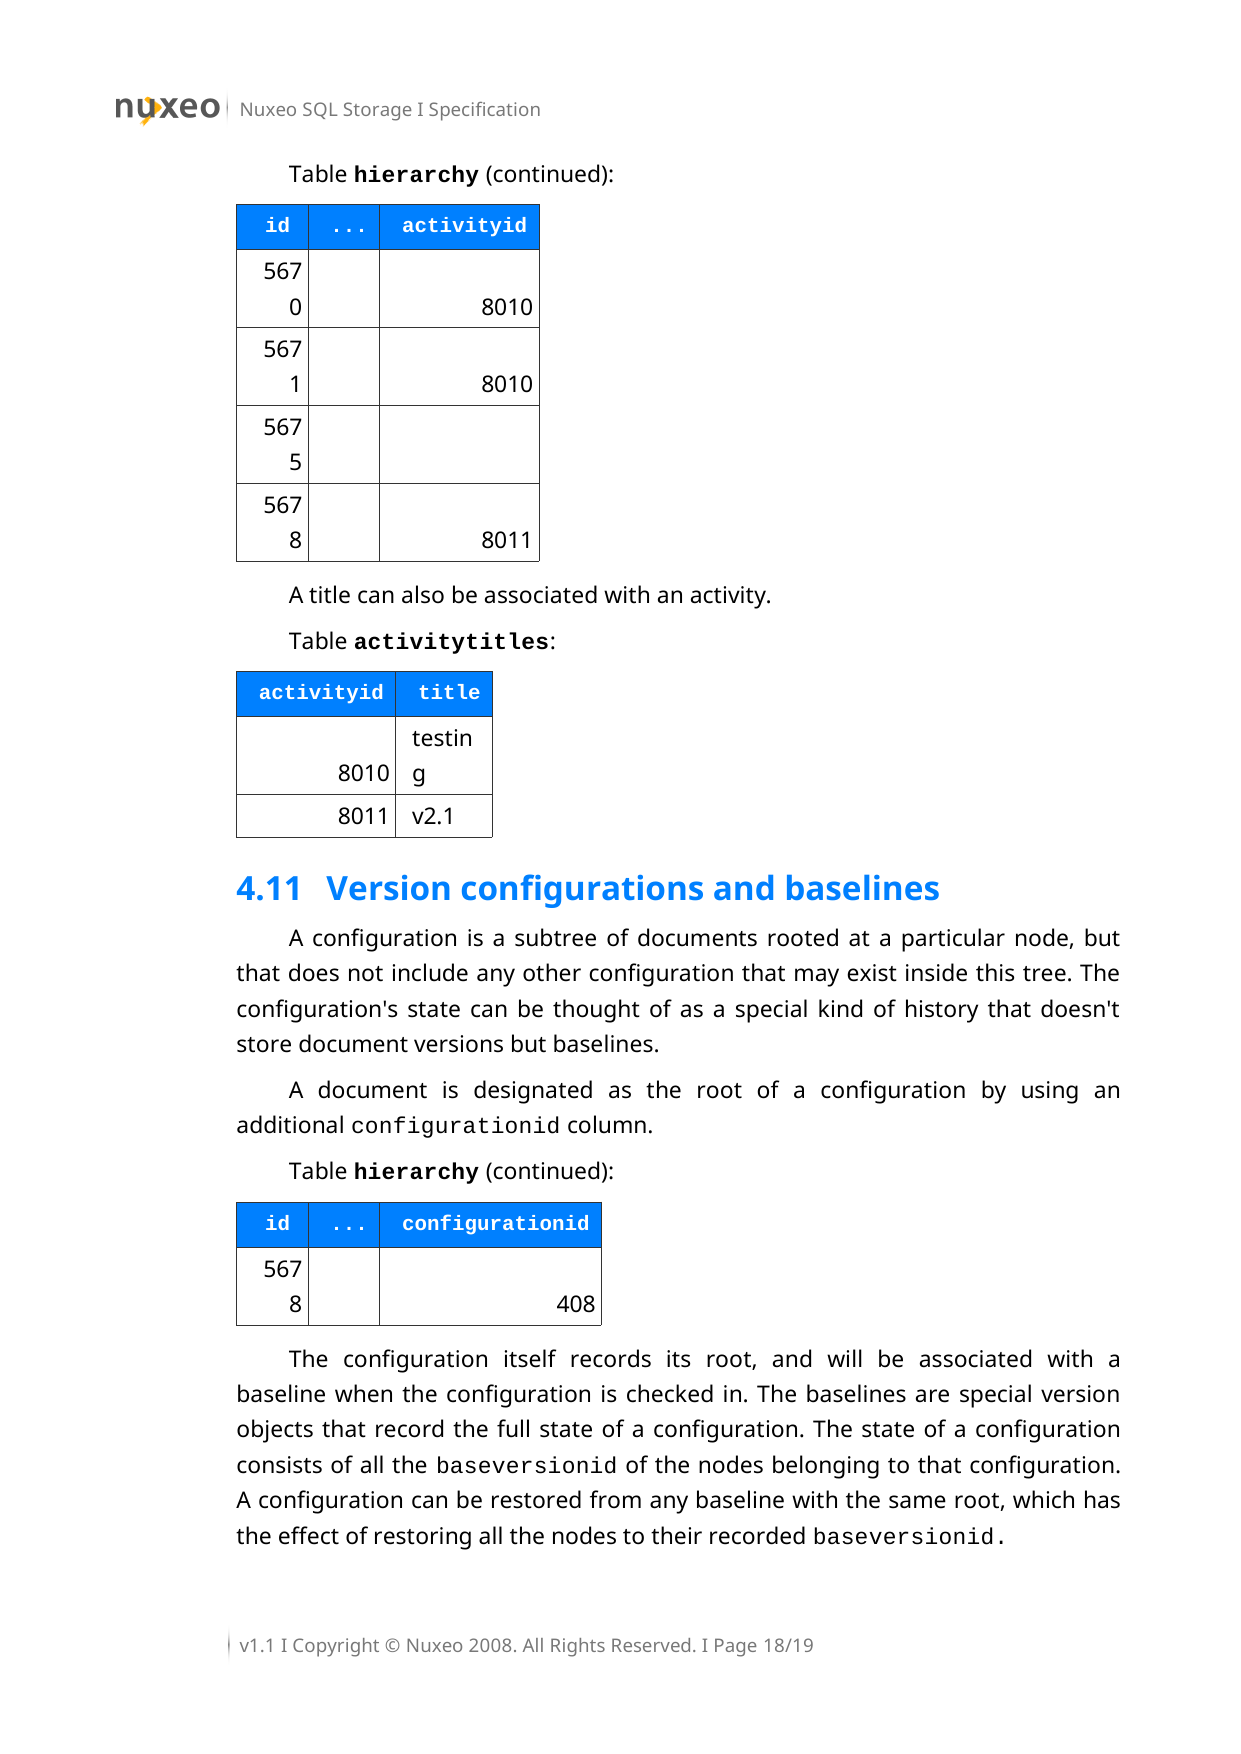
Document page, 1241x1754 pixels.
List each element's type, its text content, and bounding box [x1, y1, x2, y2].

table_cell [309, 250, 379, 327]
table_cell v2.1 [396, 795, 492, 837]
table_cell [309, 328, 379, 405]
text The configuration itself records its root, and will be associated with a baseline when the configuration is checked in. The baselines are special version objects that record the full state of a configuration. The state of a configuration consists of all the baseversionid of the nodes belonging to that configuration. A configuration can be restored from any baseline with the same root, which has the effect of restoring all the nodes to their recorded baseversionid. [236, 1343, 1122, 1551]
table_cell [309, 484, 379, 561]
table_cell 8011 [237, 795, 395, 837]
table_cell 8010 [380, 328, 539, 405]
table_cell [380, 406, 539, 483]
title Table hierarchy (continued): [236, 1155, 1122, 1187]
table_cell 5670 [237, 250, 308, 327]
table_cell 5678 [237, 484, 308, 561]
table_cell testing [396, 717, 492, 794]
table_cell 408 [380, 1248, 601, 1325]
text A document is designated as the root of a configuration by using an additional configurationid column. [236, 1074, 1122, 1141]
table_cell 5678 [237, 1248, 308, 1325]
text A title can also be associated with an activity. [236, 579, 1122, 610]
subtitle Version configurations and baselines [236, 864, 1122, 910]
table_header configurationid [380, 1203, 601, 1247]
table_cell 8010 [237, 717, 395, 794]
table_cell 5675 [237, 406, 308, 483]
table_cell 5671 [237, 328, 308, 405]
table_cell 8011 [380, 484, 539, 561]
table_header title [396, 672, 492, 716]
table_header ... [309, 1203, 379, 1247]
table_header ... [309, 205, 379, 249]
table_header id [237, 1203, 308, 1247]
table_header id [237, 205, 308, 249]
table_cell [309, 1248, 379, 1325]
table_cell 8010 [380, 250, 539, 327]
title Table hierarchy (continued): [236, 158, 1122, 189]
picture [116, 88, 228, 128]
table_header activityid [380, 205, 539, 249]
table_header activityid [237, 672, 395, 716]
text A configuration is a subtree of documents rooted at a particular node, but that does not include any other configuration that may exist inside this tree. The configuration's state can be thought of as a special kind of history that doesn't store document versions but baselines. [236, 922, 1122, 1059]
table_cell [309, 406, 379, 483]
title Table activitytitles: [236, 624, 1122, 656]
picture [213, 1624, 232, 1666]
